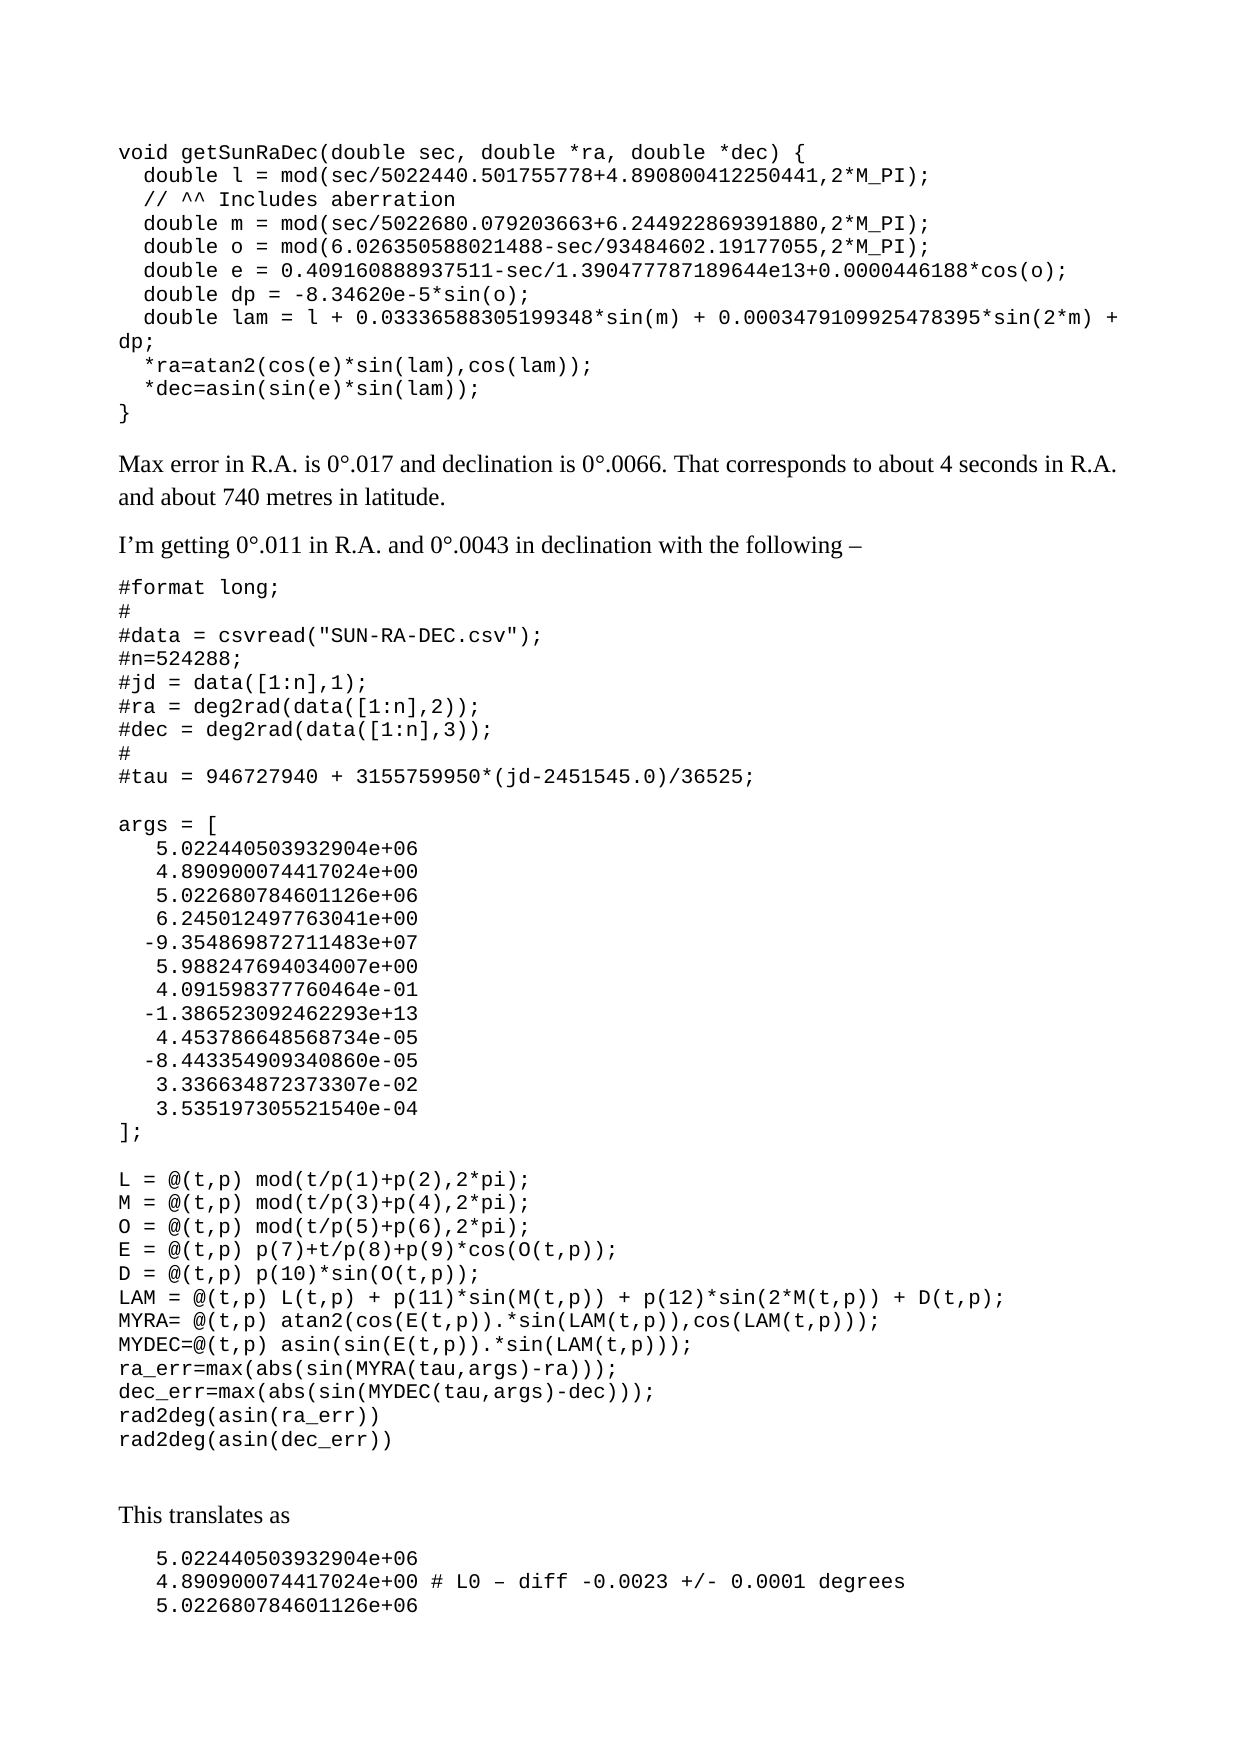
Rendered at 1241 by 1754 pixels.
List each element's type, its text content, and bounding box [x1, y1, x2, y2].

text #format long; [118, 577, 1122, 601]
text 5.022440503932904e+06 [118, 1547, 1122, 1571]
text LAM = @(t,p) L(t,p) + p(11)*sin(M(t,p)) + p(12)*sin(2*M(t,p)) + D(t,p); [118, 1287, 1122, 1310]
text 3.336634872373307e-02 [118, 1074, 1122, 1098]
text #ra = deg2rad(data([1:n],2)); [118, 696, 1122, 719]
text double l = mod(sec/5022440.501755778+4.890800412250441,2*M_PI); [118, 165, 1122, 189]
text 6.245012497763041e+00 [118, 908, 1122, 932]
text #dec = deg2rad(data([1:n],3)); [118, 719, 1122, 743]
text double dp = -8.34620e-5*sin(o); [118, 284, 1122, 307]
text 4.091598377760464e-01 [118, 979, 1122, 1003]
text # [118, 601, 1122, 625]
text 5.022680784601126e+06 [118, 1595, 1122, 1618]
text I’m getting 0°.011 in R.A. and 0°.0043 in declination with the following – [118, 530, 1122, 558]
text } [118, 402, 1122, 426]
text 3.535197305521540e-04 [118, 1098, 1122, 1121]
text void getSunRaDec(double sec, double *ra, double *dec) { [118, 142, 1122, 165]
text 5.988247694034007e+00 [118, 956, 1122, 979]
text dec_err=max(abs(sin(MYDEC(tau,args)-dec))); [118, 1381, 1122, 1405]
text double m = mod(sec/5022680.079203663+6.244922869391880,2*M_PI); [118, 213, 1122, 236]
text Max error in R.A. is 0°.017 and declination is 0°.0066. That corresponds to about 4 seconds in R.A. and about 740 metres in latitude. [118, 449, 1122, 511]
text -9.354869872711483e+07 [118, 932, 1122, 956]
text rad2deg(asin(ra_err)) [118, 1405, 1122, 1429]
text O = @(t,p) mod(t/p(5)+p(6),2*pi); [118, 1216, 1122, 1239]
text #data = csvread("SUN-RA-DEC.csv"); [118, 625, 1122, 648]
text #tau = 946727940 + 3155759950*(jd-2451545.0)/36525; [118, 767, 1122, 790]
text // ^^ Includes aberration [118, 189, 1122, 213]
text M = @(t,p) mod(t/p(3)+p(4),2*pi); [118, 1192, 1122, 1216]
text D = @(t,p) p(10)*sin(O(t,p)); [118, 1263, 1122, 1287]
text 4.890900074417024e+00 [118, 861, 1122, 885]
text E = @(t,p) p(7)+t/p(8)+p(9)*cos(O(t,p)); [118, 1239, 1122, 1263]
text args = [ [118, 814, 1122, 837]
text *dec=asin(sin(e)*sin(lam)); [118, 378, 1122, 402]
text rad2deg(asin(dec_err)) [118, 1429, 1122, 1452]
text 4.453786648568734e-05 [118, 1027, 1122, 1050]
text MYDEC=@(t,p) asin(sin(E(t,p)).*sin(LAM(t,p))); [118, 1334, 1122, 1358]
text #n=524288; [118, 648, 1122, 672]
text ra_err=max(abs(sin(MYRA(tau,args)-ra))); [118, 1358, 1122, 1381]
text -8.443354909340860e-05 [118, 1050, 1122, 1074]
text double lam = l + 0.03336588305199348*sin(m) + 0.0003479109925478395*sin(2*m) + dp; [118, 307, 1122, 354]
text double e = 0.409160888937511-sec/1.390477787189644e13+0.0000446188*cos(o); [118, 260, 1122, 284]
text L = @(t,p) mod(t/p(1)+p(2),2*pi); [118, 1168, 1122, 1192]
text # [118, 743, 1122, 767]
text #jd = data([1:n],1); [118, 672, 1122, 696]
text *ra=atan2(cos(e)*sin(lam),cos(lam)); [118, 354, 1122, 378]
text 5.022440503932904e+06 [118, 837, 1122, 861]
text This translates as [118, 1500, 1122, 1529]
text double o = mod(6.026350588021488-sec/93484602.19177055,2*M_PI); [118, 236, 1122, 260]
text 4.890900074417024e+00 # L0 – diff -0.0023 +/- 0.0001 degrees [118, 1571, 1122, 1595]
text -1.386523092462293e+13 [118, 1003, 1122, 1027]
text ]; [118, 1121, 1122, 1145]
text 5.022680784601126e+06 [118, 885, 1122, 908]
text MYRA= @(t,p) atan2(cos(E(t,p)).*sin(LAM(t,p)),cos(LAM(t,p))); [118, 1310, 1122, 1334]
